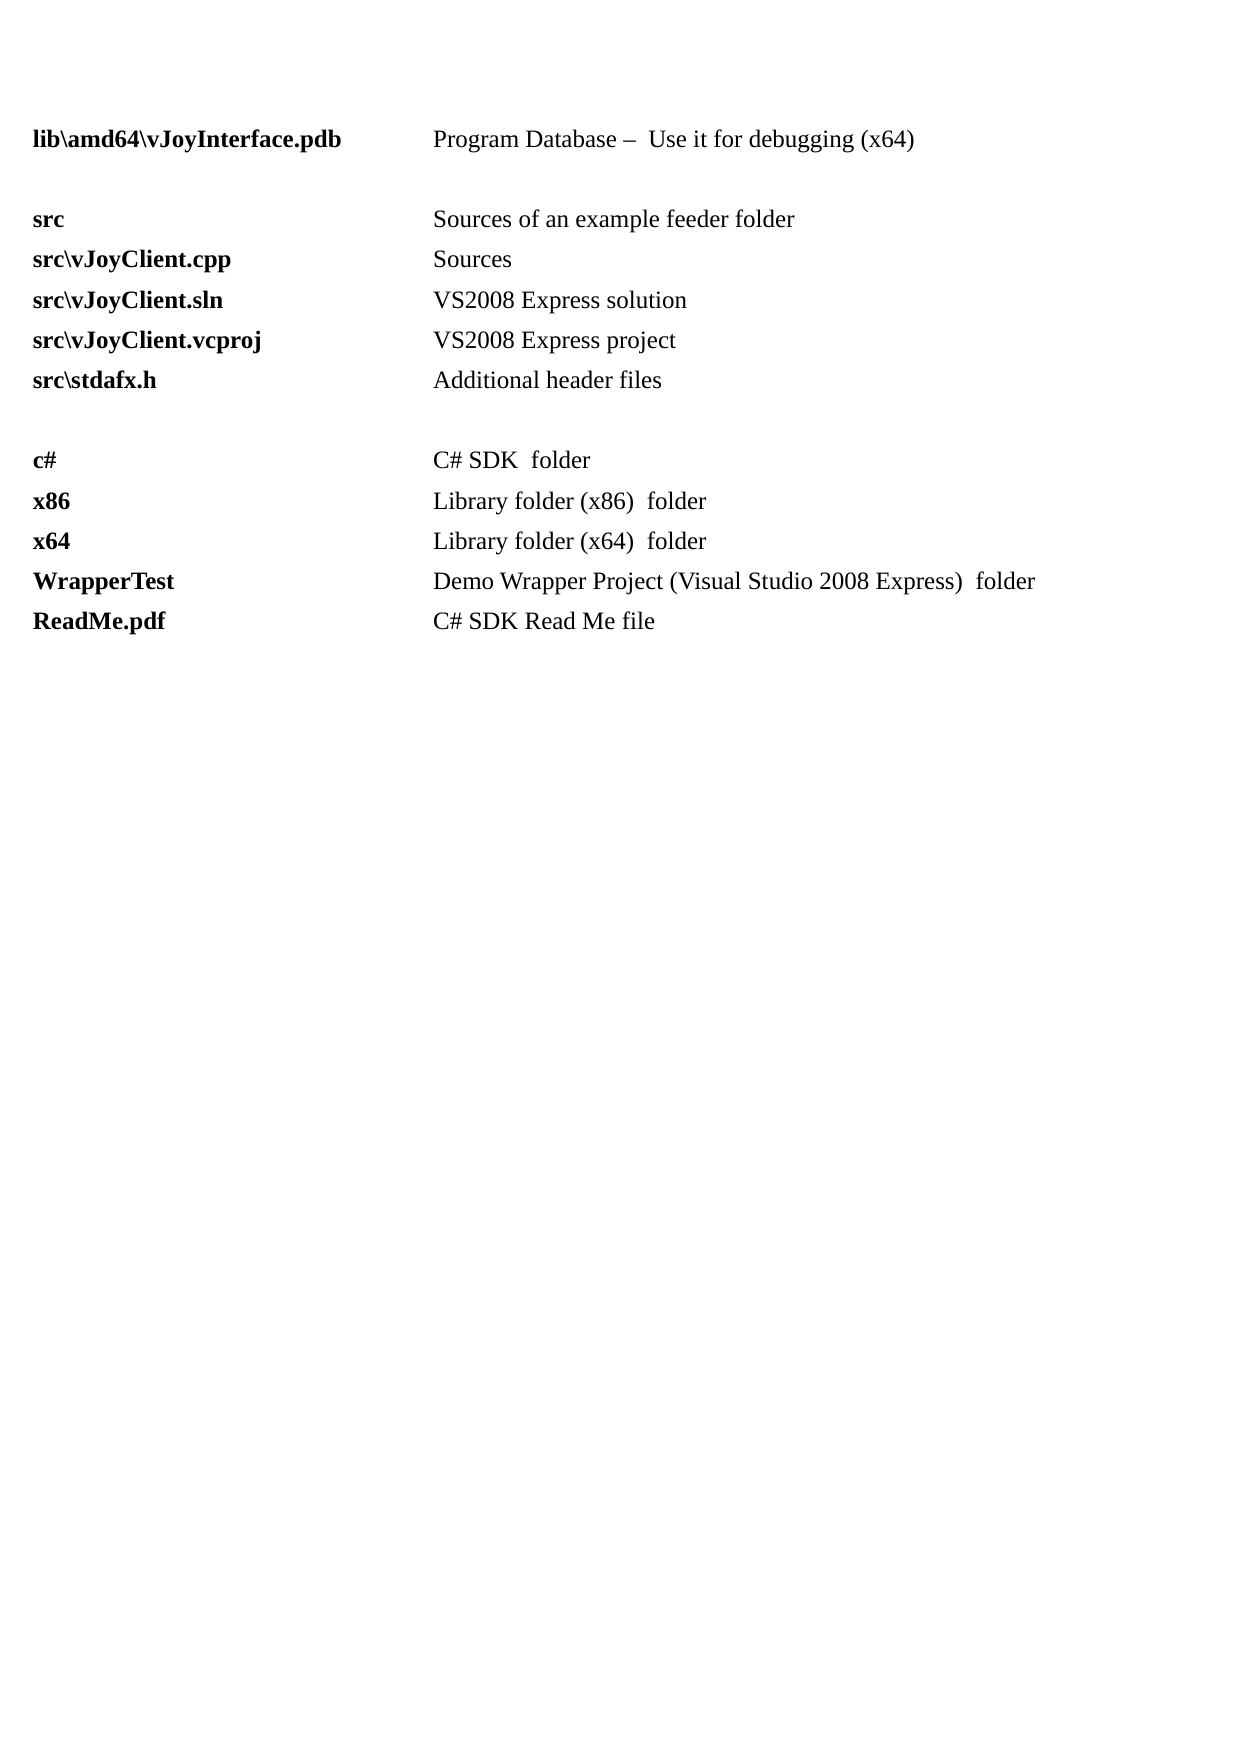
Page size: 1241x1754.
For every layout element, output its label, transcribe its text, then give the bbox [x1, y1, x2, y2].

table_cell lib\amd64\vJoyInterface.pdb [27, 118, 427, 158]
table_cell src\vJoyClient.vcproj [27, 319, 427, 359]
table_cell c# [27, 440, 427, 480]
table_cell x64 [27, 520, 427, 560]
table_cell Demo Wrapper Project (Visual Studio 2008 Express) folder [427, 560, 1209, 601]
table_cell Sources of an example feeder folder [427, 199, 1209, 239]
table_cell Library folder (x64) folder [427, 520, 1209, 560]
table_cell VS2008 Express solution [427, 279, 1209, 319]
table_cell src\vJoyClient.sln [27, 279, 427, 319]
table_cell C# SDK folder [427, 440, 1209, 480]
table_cell WrapperTest [27, 560, 427, 601]
table_cell x86 [27, 480, 427, 520]
table_cell Program Database – Use it for debugging (x64) [427, 118, 1209, 158]
table_cell src [27, 199, 427, 239]
table_cell Sources [427, 239, 1209, 279]
table_cell VS2008 Express project [427, 319, 1209, 359]
table_cell [427, 158, 1209, 198]
table_cell src\vJoyClient.cpp [27, 239, 427, 279]
table_cell Additional header files [427, 359, 1209, 399]
table_cell [427, 400, 1209, 440]
table_cell [27, 158, 427, 198]
table_cell ReadMe.pdf [27, 601, 427, 641]
table_cell Library folder (x86) folder [427, 480, 1209, 520]
table_cell [27, 400, 427, 440]
table_cell src\stdafx.h [27, 359, 427, 399]
table_cell C# SDK Read Me file [427, 601, 1209, 641]
